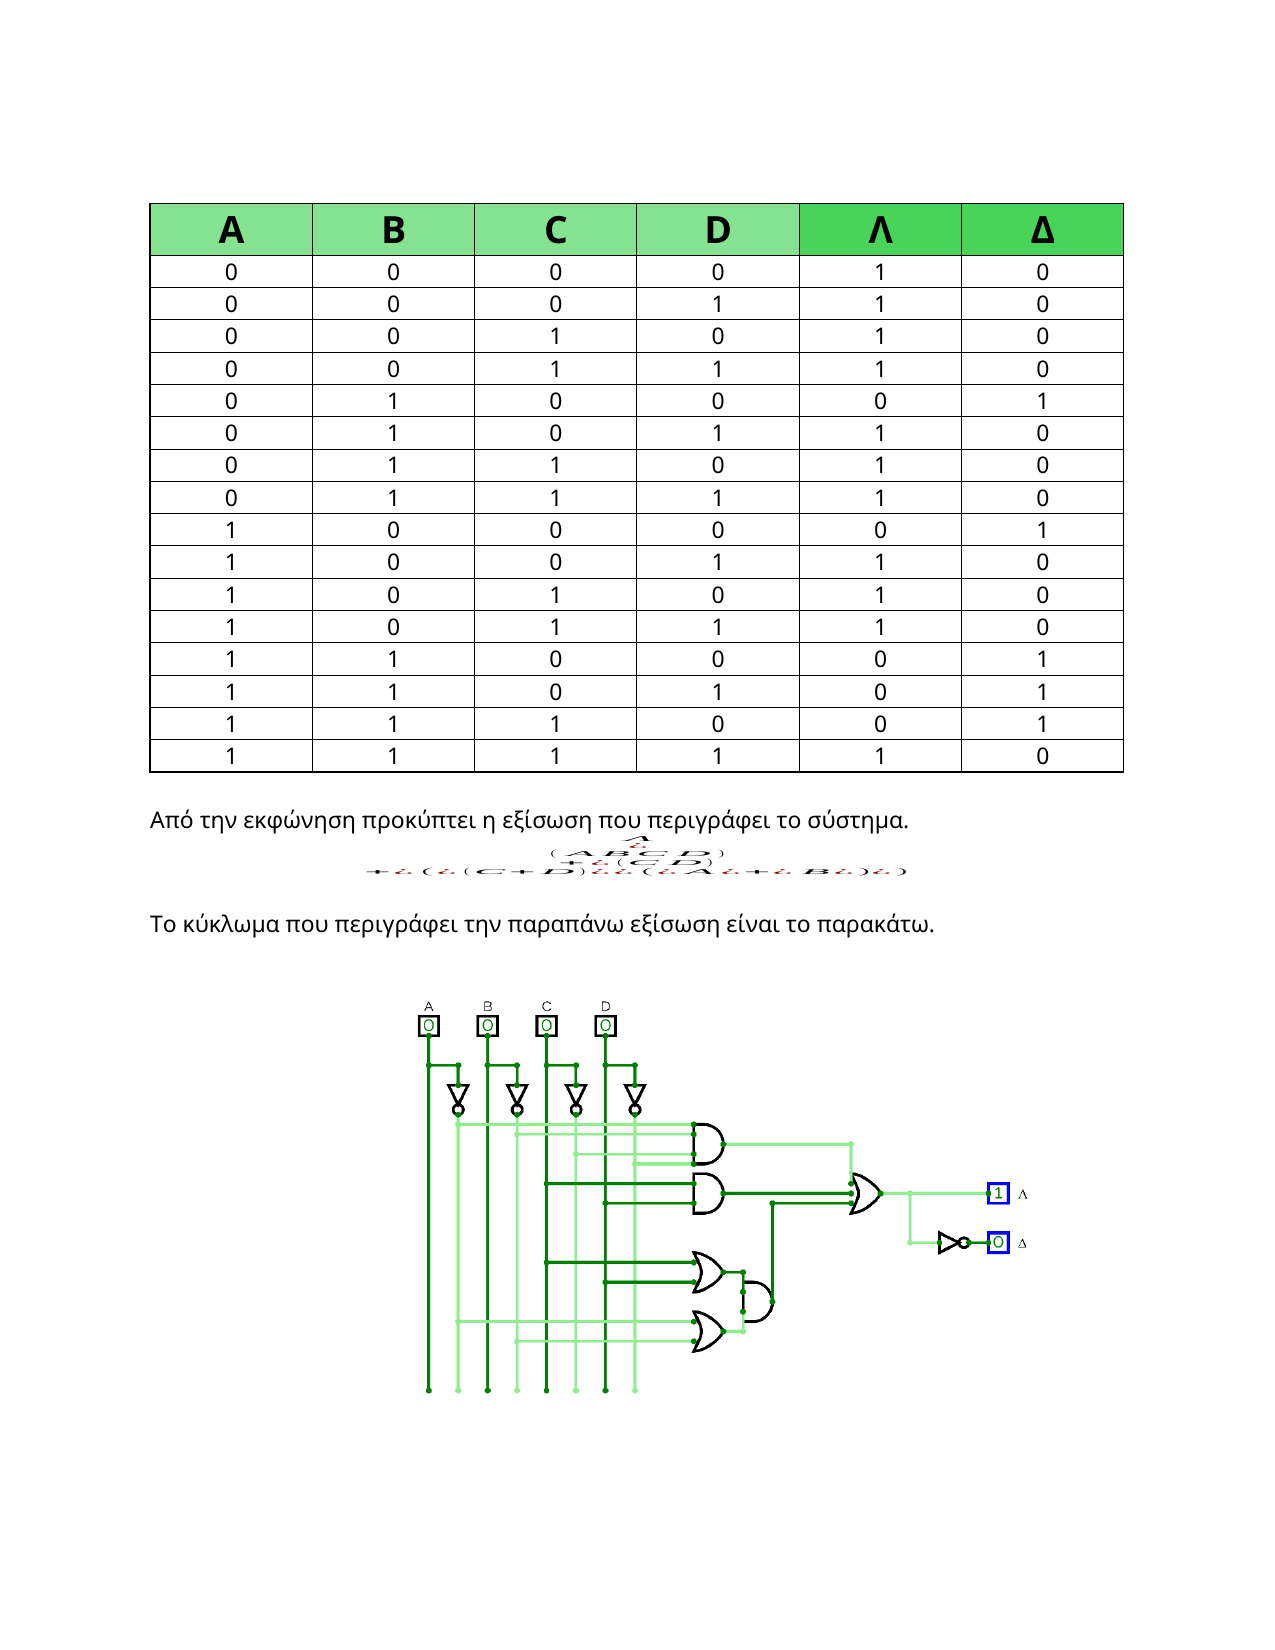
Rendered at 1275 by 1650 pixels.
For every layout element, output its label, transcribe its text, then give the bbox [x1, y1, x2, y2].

table_header Λ [800, 204, 961, 255]
table_cell 0 [637, 514, 799, 545]
table_cell 1 [962, 708, 1123, 739]
table_cell 0 [475, 256, 636, 287]
table_header D [637, 204, 799, 255]
table_cell 1 [637, 546, 799, 578]
table_cell 0 [962, 353, 1123, 384]
table_cell 1 [962, 643, 1123, 674]
table_cell 1 [637, 417, 799, 448]
table_cell 1 [800, 740, 961, 771]
table_cell 0 [475, 676, 636, 707]
table_cell 0 [962, 546, 1123, 578]
table_cell 0 [151, 256, 312, 287]
table_cell 0 [637, 579, 799, 610]
table_cell 1 [800, 546, 961, 578]
table_cell 1 [637, 611, 799, 642]
table_cell 0 [475, 288, 636, 319]
table_cell 0 [313, 353, 474, 384]
table_cell 1 [313, 385, 474, 416]
table_cell 1 [475, 740, 636, 771]
table_header B [313, 204, 474, 255]
table_cell 0 [151, 482, 312, 513]
table_cell 1 [800, 320, 961, 352]
table_cell 1 [637, 288, 799, 319]
table_cell 1 [637, 740, 799, 771]
table_cell 1 [962, 514, 1123, 545]
table_cell 1 [800, 579, 961, 610]
table_cell 1 [475, 353, 636, 384]
table_cell 0 [475, 417, 636, 448]
table_cell 0 [962, 740, 1123, 771]
table_cell 1 [151, 740, 312, 771]
table_cell 0 [800, 385, 961, 416]
table_header A [151, 204, 312, 255]
table_cell 1 [637, 676, 799, 707]
table_cell 1 [475, 482, 636, 513]
table_cell 1 [313, 708, 474, 739]
table_cell 1 [800, 417, 961, 448]
table_cell 0 [800, 643, 961, 674]
table_cell 0 [637, 643, 799, 674]
table_cell 1 [475, 579, 636, 610]
text Το κύκλωμα που περιγράφει την παραπάνω εξίσωση είναι το παρακάτω. [150, 908, 1125, 939]
table_cell 0 [313, 288, 474, 319]
table_cell 0 [475, 546, 636, 578]
table_cell 1 [151, 514, 312, 545]
table_cell 1 [637, 482, 799, 513]
table_cell 0 [637, 450, 799, 481]
table_cell 1 [800, 256, 961, 287]
table_cell 0 [962, 417, 1123, 448]
table_cell 0 [962, 256, 1123, 287]
table_cell 0 [962, 450, 1123, 481]
table_cell 0 [962, 579, 1123, 610]
table_cell 0 [313, 514, 474, 545]
table_cell 0 [637, 385, 799, 416]
table_cell 1 [475, 611, 636, 642]
table_cell 1 [962, 385, 1123, 416]
table_cell 0 [151, 288, 312, 319]
table_cell 1 [800, 482, 961, 513]
table_cell 1 [800, 353, 961, 384]
table_cell 1 [800, 611, 961, 642]
table_header Δ [962, 204, 1123, 255]
table_cell 0 [475, 514, 636, 545]
table_cell 0 [313, 256, 474, 287]
table_cell 0 [151, 320, 312, 352]
table_cell 0 [962, 611, 1123, 642]
table_cell 1 [313, 643, 474, 674]
table_cell 1 [151, 708, 312, 739]
text Από την εκφώνηση προκύπτει η εξίσωση που περιγράφει το σύστημα. [150, 804, 1125, 835]
table_cell 0 [313, 579, 474, 610]
table_cell 1 [151, 643, 312, 674]
table_cell 1 [475, 450, 636, 481]
table_cell 1 [475, 320, 636, 352]
table_cell 0 [313, 546, 474, 578]
table_cell 0 [475, 643, 636, 674]
table_cell 0 [637, 256, 799, 287]
table_cell 1 [151, 579, 312, 610]
table_cell 0 [800, 676, 961, 707]
table_cell 1 [962, 676, 1123, 707]
table_cell 0 [962, 288, 1123, 319]
table_header C [475, 204, 636, 255]
table_cell 0 [151, 353, 312, 384]
table_cell 0 [151, 417, 312, 448]
table_cell 0 [962, 320, 1123, 352]
table_cell 1 [800, 450, 961, 481]
table_cell 0 [962, 482, 1123, 513]
table_cell 0 [637, 320, 799, 352]
table_cell 0 [151, 385, 312, 416]
table_cell 0 [800, 514, 961, 545]
table_cell 0 [800, 708, 961, 739]
table_cell 1 [313, 450, 474, 481]
table_cell 1 [800, 288, 961, 319]
table_cell 0 [637, 708, 799, 739]
table_cell 1 [475, 708, 636, 739]
table_cell 0 [313, 320, 474, 352]
table_cell 0 [313, 611, 474, 642]
table_cell 1 [313, 740, 474, 771]
table_cell 1 [637, 353, 799, 384]
table_cell 0 [151, 450, 312, 481]
table_cell 1 [313, 482, 474, 513]
table_cell 1 [151, 611, 312, 642]
table_cell 1 [313, 417, 474, 448]
table_cell 1 [313, 676, 474, 707]
table_cell 0 [475, 385, 636, 416]
table_cell 1 [151, 676, 312, 707]
table_cell 1 [151, 546, 312, 578]
